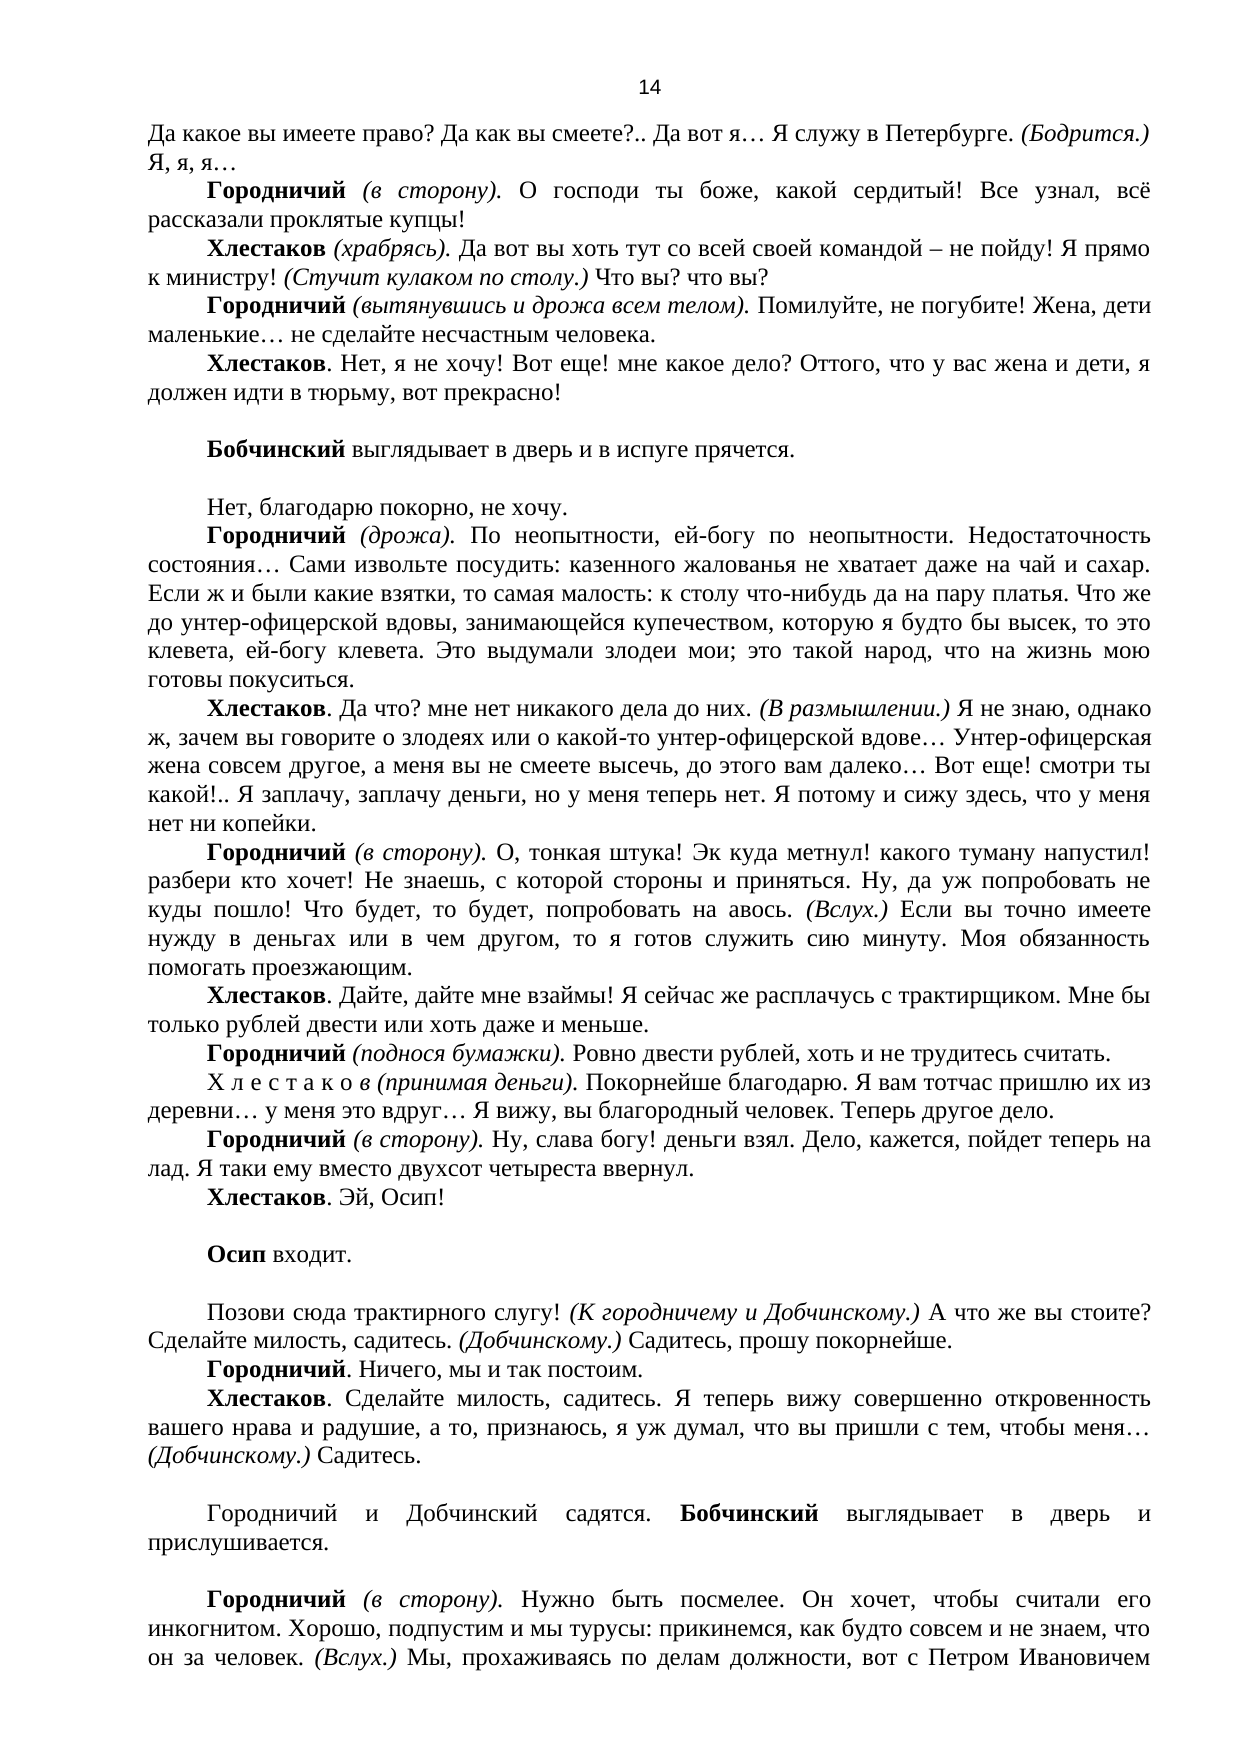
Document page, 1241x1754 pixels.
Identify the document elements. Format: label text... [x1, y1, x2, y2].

text Городничий (дрожа). По неопытности, ей‑богу по неопытности. Недостаточность состояния… Сами извольте посудить: казенного жалованья не хватает даже на чай и сахар. Если ж и были какие взятки, то самая малость: к столу что‑нибудь да на пару платья. Что же до унтер‑офицерской вдовы, занимающейся купечеством, которую я будто бы высек, то это клевета, ей‑богу клевета. Это выдумали злодеи мои; это такой народ, что на жизнь мою готовы покуситься. [148, 521, 1152, 693]
text Городничий (в сторону). Ну, слава богу! деньги взял. Дело, кажется, пойдет теперь на лад. Я таки ему вместо двухсот четыреста ввернул. [148, 1124, 1152, 1182]
text Городничий (в сторону). О господи ты боже, какой сердитый! Все узнал, всё рассказали проклятые купцы! [148, 176, 1152, 233]
text Городничий (вытянувшись и дрожа всем телом). Помилуйте, не погубите! Жена, дети маленькие… не сделайте несчастным человека. [148, 291, 1152, 348]
text Позови сюда трактирного слугу! (К городничему и Добчинскому.) А что же вы стоите? Сделайте милость, садитесь. (Добчинскому.) Садитесь, прошу покорнейше. [148, 1297, 1152, 1354]
text Городничий и Добчинский садятся. Бобчинский выглядывает в дверь и прислушивается. [148, 1498, 1152, 1556]
text Городничий (в сторону). О, тонкая штука! Эк куда метнул! какого туману напустил! разбери кто хочет! Не знаешь, с которой стороны и приняться. Ну, да уж попробовать не куды пошло! Что будет, то будет, попробовать на авось. (Вслух.) Если вы точно имеете нужду в деньгах или в чем другом, то я готов служить сию минуту. Моя обязанность помогать проезжающим. [148, 837, 1152, 981]
text Да какое вы имеете право? Да как вы смеете?.. Да вот я… Я служу в Петербурге. (Бодрится.) Я, я, я… [148, 118, 1152, 176]
text Хлестаков. Нет, я не хочу! Вот еще! мне какое дело? Оттого, что у вас жена и дети, я должен идти в тюрьму, вот прекрасно! [148, 348, 1152, 406]
text Хлестаков. Эй, Осип! [148, 1182, 1152, 1211]
text Хлестаков (храбрясь). Да вот вы хоть тут со всей своей командой – не пойду! Я прямо к министру! (Стучит кулаком по столу.) Что вы? что вы? [148, 233, 1152, 291]
text Хлестаков. Дайте, дайте мне взаймы! Я сейчас же расплачусь с трактирщиком. Мне бы только рублей двести или хоть даже и меньше. [148, 981, 1152, 1038]
text Осип входит. [148, 1239, 1152, 1268]
text Нет, благодарю покорно, не хочу. [148, 492, 1152, 521]
text Хлестаков. Да что? мне нет никакого дела до них. (В размышлении.) Я не знаю, однако ж, зачем вы говорите о злодеях или о какой‑то унтер‑офицерской вдове… Унтер‑офицерская жена совсем другое, а меня вы не смеете высечь, до этого вам далеко… Вот еще! смотри ты какой!.. Я заплачу, заплачу деньги, но у меня теперь нет. Я потому и сижу здесь, что у меня нет ни копейки. [148, 693, 1152, 837]
text X л е с т а к о в (принимая деньги). Покорнейше благодарю. Я вам тотчас пришлю их из деревни… у меня это вдруг… Я вижу, вы благородный человек. Теперь другое дело. [148, 1067, 1152, 1124]
text Городничий (поднося бумажки). Ровно двести рублей, хоть и не трудитесь считать. [148, 1038, 1152, 1067]
text Городничий. Ничего, мы и так постоим. [148, 1354, 1152, 1383]
text Городничий (в сторону). Нужно быть посмелее. Он хочет, чтобы считали его инкогнитом. Хорошо, подпустим и мы турусы: прикинемся, как будто совсем и не знаем, что он за человек. (Вслух.) Мы, прохаживаясь по делам должности, вот с Петром Ивановичем [148, 1584, 1152, 1671]
text Бобчинский выглядывает в дверь и в испуге прячется. [148, 434, 1152, 463]
text Хлестаков. Сделайте милость, садитесь. Я теперь вижу совершенно откровенность вашего нрава и радушие, а то, признаюсь, я уж думал, что вы пришли с тем, чтобы меня… (Добчинскому.) Садитесь. [148, 1383, 1152, 1469]
